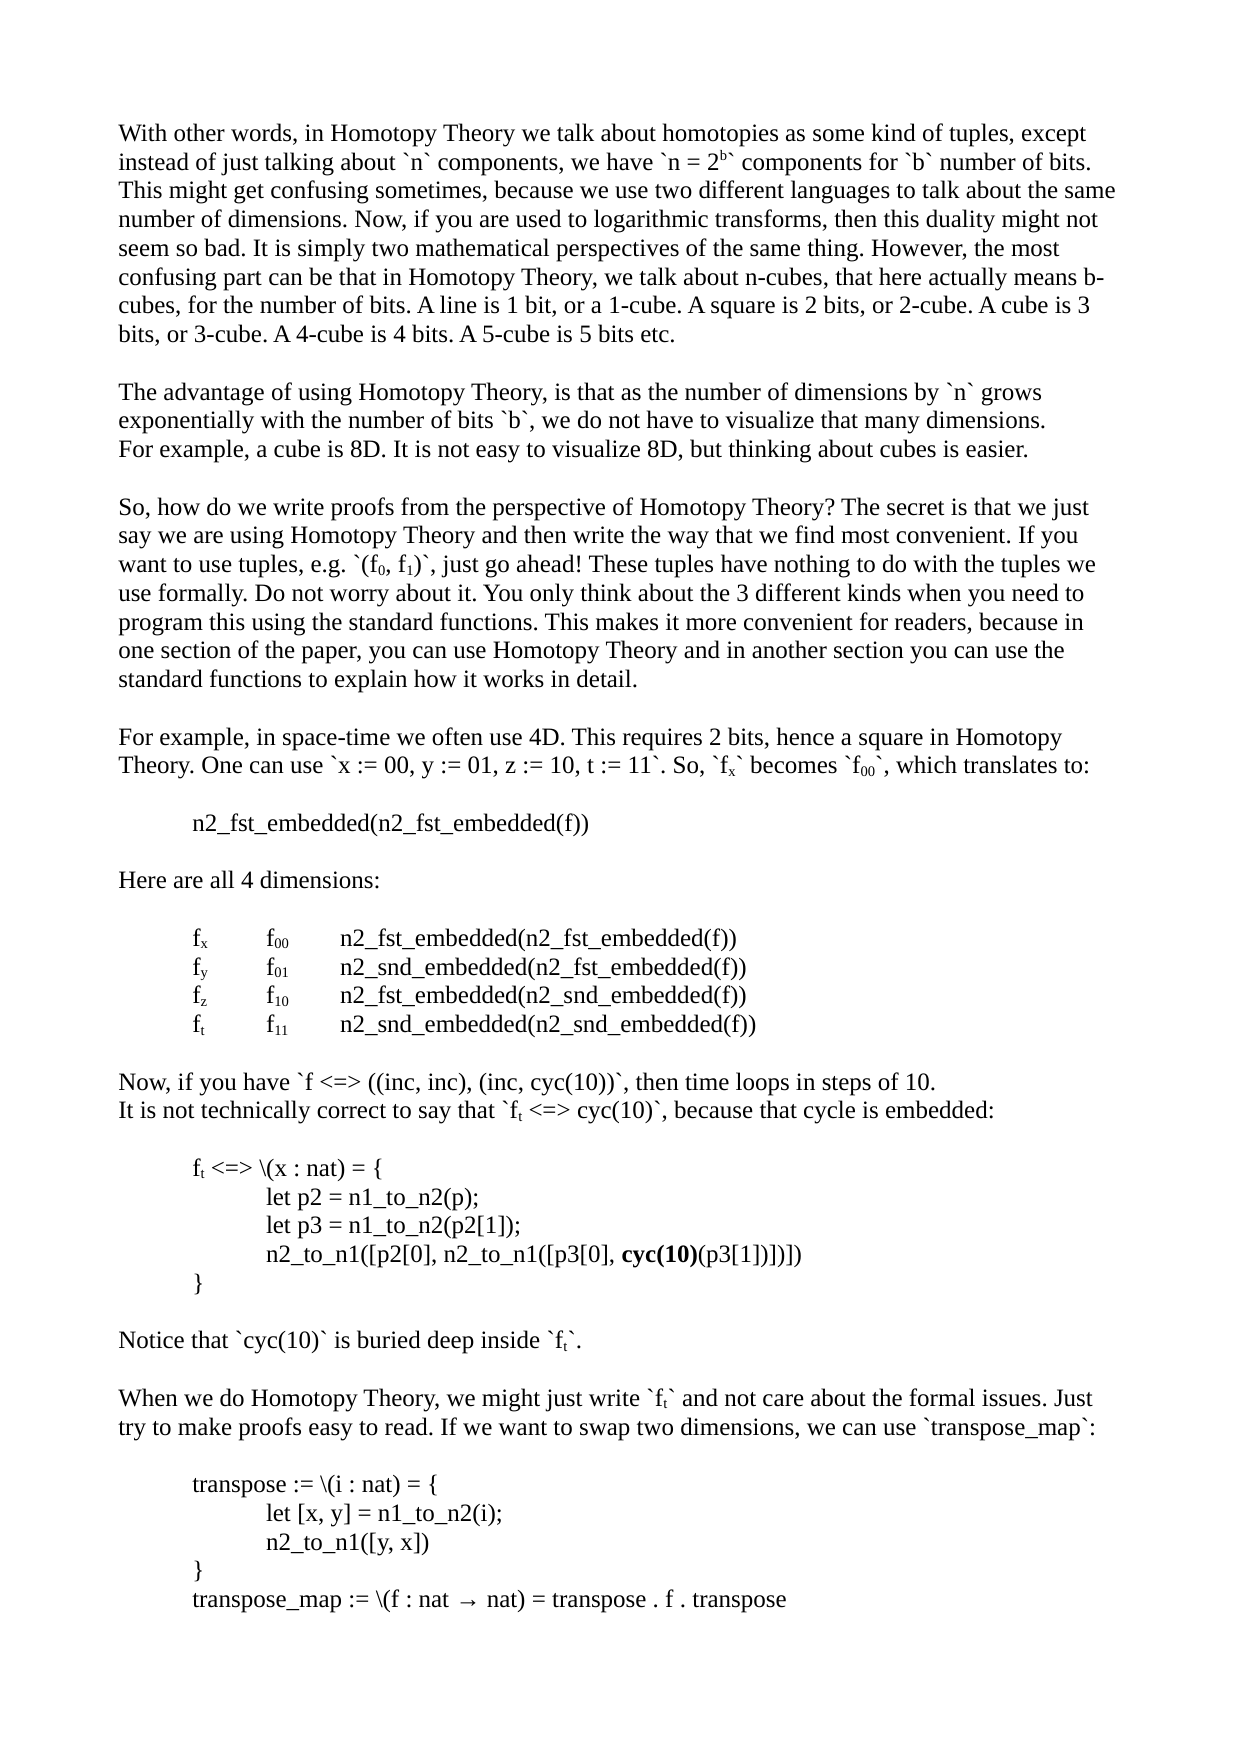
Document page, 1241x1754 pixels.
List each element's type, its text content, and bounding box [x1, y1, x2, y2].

text For example, in space-time we often use 4D. This requires 2 bits, hence a square in Homotopy Theory. One can use `x := 00, y := 01, z := 10, t := 11`. So, `fx` becomes `f00`, which translates to: [118, 722, 1122, 779]
text When we do Homotopy Theory, we might just write `ft` and not care about the formal issues. Just try to make proofs easy to read. If we want to swap two dimensions, we can use `transpose_map`: [118, 1383, 1122, 1441]
text let [x, y] = n1_to_n2(i); [118, 1498, 1122, 1527]
text The advantage of using Homotopy Theory, is that as the number of dimensions by `n` grows exponentially with the number of bits `b`, we do not have to visualize that many dimensions. For example, a cube is 8D. It is not easy to visualize 8D, but thinking about cubes is easier. [118, 377, 1122, 463]
text n2_to_n1([p2[0], n2_to_n1([p3[0], cyc(10)(p3[1])])]) [118, 1239, 1122, 1268]
text It is not technically correct to say that `ft <=> cyc(10)`, because that cycle is embedded: [118, 1096, 1122, 1124]
text transpose_map := \(f : nat → nat) = transpose . f . transpose [118, 1584, 1122, 1613]
text ft f11 n2_snd_embedded(n2_snd_embedded(f)) [118, 1009, 1122, 1038]
text So, how do we write proofs from the perspective of Homotopy Theory? The secret is that we just say we are using Homotopy Theory and then write the way that we find most convenient. If you want to use tuples, e.g. `(f0, f1)`, just go ahead! These tuples have nothing to do with the tuples we use formally. Do not worry about it. You only think about the 3 different kinds when you need to program this using the standard functions. This makes it more convenient for readers, because in one section of the paper, you can use Homotopy Theory and in another section you can use the standard functions to explain how it works in detail. [118, 492, 1122, 693]
text let p3 = n1_to_n2(p2[1]); [118, 1211, 1122, 1239]
text fy f01 n2_snd_embedded(n2_fst_embedded(f)) [118, 952, 1122, 981]
text n2_to_n1([y, x]) [118, 1527, 1122, 1556]
text } [118, 1556, 1122, 1584]
text With other words, in Homotopy Theory we talk about homotopies as some kind of tuples, except instead of just talking about `n` components, we have `n = 2b` components for `b` number of bits. This might get confusing sometimes, because we use two different languages to talk about the same number of dimensions. Now, if you are used to logarithmic transforms, then this duality might not seem so bad. It is simply two mathematical perspectives of the same thing. However, the most confusing part can be that in Homotopy Theory, we talk about n-cubes, that here actually means b-cubes, for the number of bits. A line is 1 bit, or a 1-cube. A square is 2 bits, or 2-cube. A cube is 3 bits, or 3-cube. A 4-cube is 4 bits. A 5-cube is 5 bits etc. [118, 118, 1122, 348]
text Now, if you have `f <=> ((inc, inc), (inc, cyc(10))`, then time loops in steps of 10. [118, 1067, 1122, 1096]
text let p2 = n1_to_n2(p); [118, 1182, 1122, 1211]
text transpose := \(i : nat) = { [118, 1469, 1122, 1498]
text fz f10 n2_fst_embedded(n2_snd_embedded(f)) [118, 981, 1122, 1009]
text } [118, 1268, 1122, 1297]
text Here are all 4 dimensions: [118, 866, 1122, 894]
text n2_fst_embedded(n2_fst_embedded(f)) [118, 808, 1122, 837]
text ft <=> \(x : nat) = { [118, 1153, 1122, 1182]
text Notice that `cyc(10)` is buried deep inside `ft`. [118, 1326, 1122, 1354]
text fx f00 n2_fst_embedded(n2_fst_embedded(f)) [118, 923, 1122, 952]
